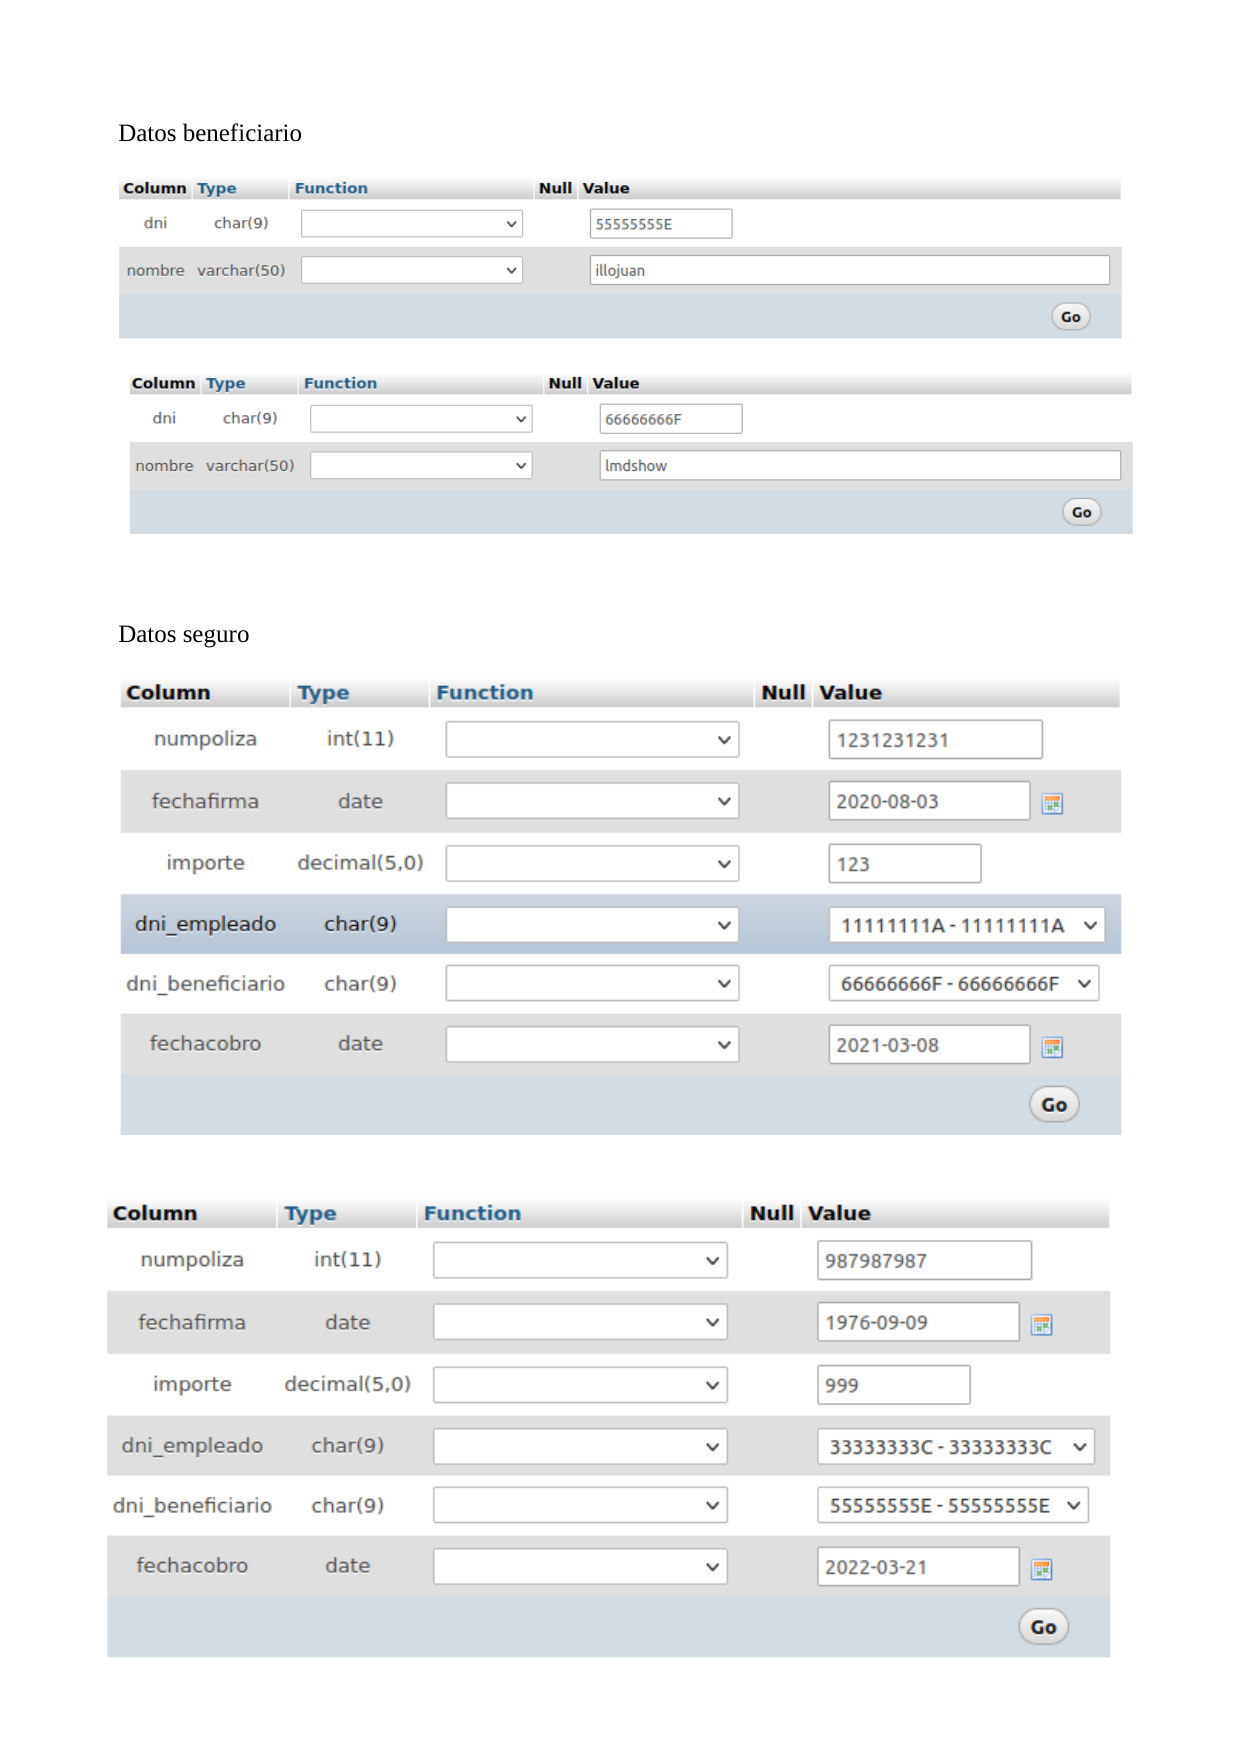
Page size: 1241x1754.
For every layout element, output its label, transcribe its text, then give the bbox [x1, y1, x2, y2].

picture [106, 1182, 1111, 1659]
picture [118, 175, 1123, 342]
picture [118, 663, 1123, 1135]
text Datos seguro [118, 619, 1122, 648]
text Datos beneficiario [118, 118, 1122, 147]
picture [129, 370, 1134, 534]
